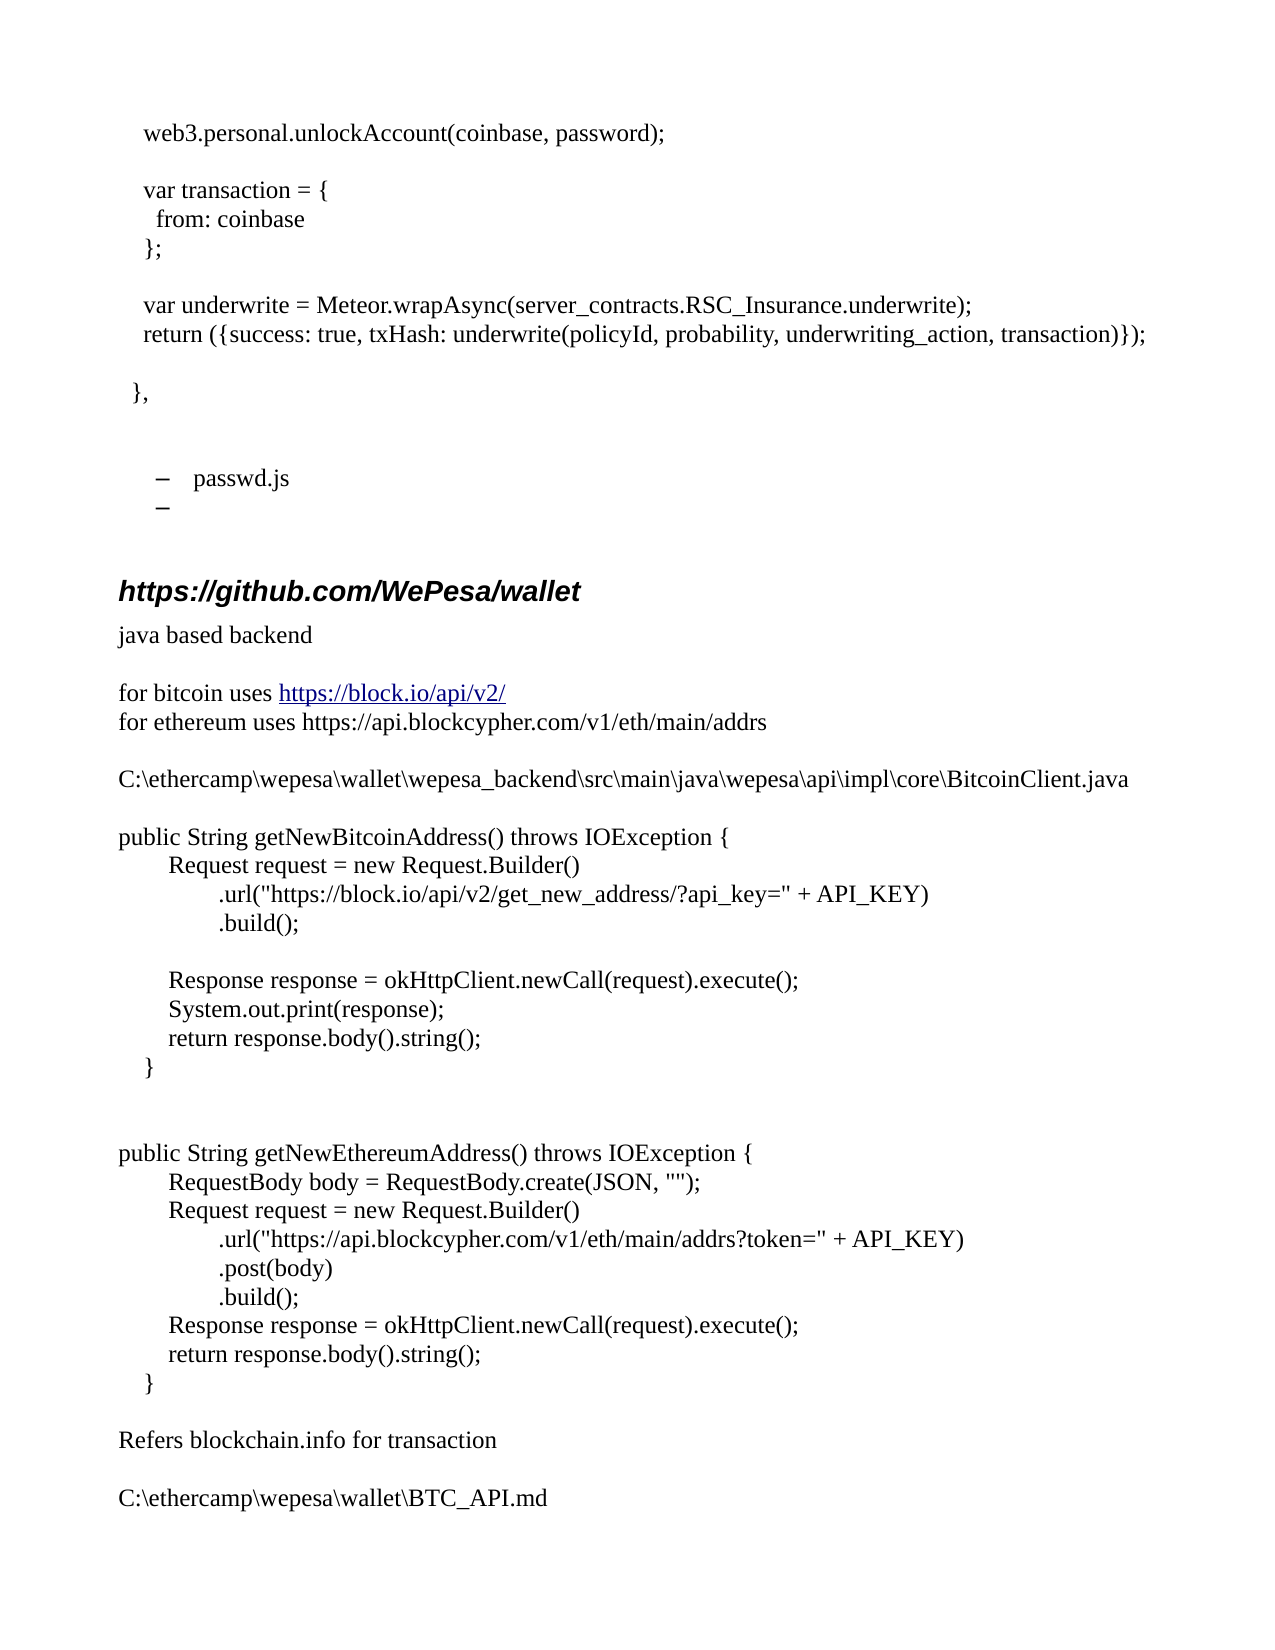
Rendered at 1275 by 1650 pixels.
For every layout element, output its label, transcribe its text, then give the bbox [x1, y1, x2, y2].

text } [118, 1368, 1157, 1397]
text Response response = okHttpClient.newCall(request).execute(); [118, 965, 1157, 994]
text .post(body) [118, 1253, 1157, 1282]
text var underwrite = Meteor.wrapAsync(server_contracts.RSC_Insurance.underwrite); [118, 291, 1157, 319]
text } [118, 1052, 1157, 1080]
text Request request = new Request.Builder() [118, 850, 1157, 879]
text Request request = new Request.Builder() [118, 1195, 1157, 1224]
text C:\ethercamp\wepesa\wallet\wepesa_backend\src\main\java\wepesa\api\impl\core\BitcoinClient.java [118, 764, 1157, 793]
text for bitcoin uses https://block.io/api/v2/ [118, 678, 1157, 707]
text return response.body().string(); [118, 1023, 1157, 1052]
text .build(); [118, 1282, 1157, 1310]
text java based backend [118, 620, 1157, 649]
text return response.body().string(); [118, 1339, 1157, 1368]
text Response response = okHttpClient.newCall(request).execute(); [118, 1310, 1157, 1339]
text System.out.print(response); [118, 994, 1157, 1023]
text C:\ethercamp\wepesa\wallet\BTC_API.md [118, 1483, 1157, 1512]
text RequestBody body = RequestBody.create(JSON, ""); [118, 1167, 1157, 1195]
text }, [118, 377, 1157, 406]
text var transaction = { [118, 176, 1157, 204]
list passwd.js [156, 463, 1157, 492]
text public String getNewEthereumAddress() throws IOException { [118, 1138, 1157, 1167]
text public String getNewBitcoinAddress() throws IOException { [118, 822, 1157, 850]
text .url("https://block.io/api/v2/get_new_address/?api_key=" + API_KEY) [118, 879, 1157, 908]
text }; [118, 233, 1157, 262]
text Refers blockchain.info for transaction [118, 1425, 1157, 1454]
text return ({success: true, txHash: underwrite(policyId, probability, underwriting_action, transaction)}); [118, 319, 1157, 348]
text web3.personal.unlockAccount(coinbase, password); [118, 118, 1157, 147]
subtitle https://github.com/WePesa/wallet [118, 574, 1157, 608]
text .url("https://api.blockcypher.com/v1/eth/main/addrs?token=" + API_KEY) [118, 1224, 1157, 1253]
text from: coinbase [118, 204, 1157, 233]
text .build(); [118, 908, 1157, 937]
text for ethereum uses https://api.blockcypher.com/v1/eth/main/addrs [118, 707, 1157, 735]
